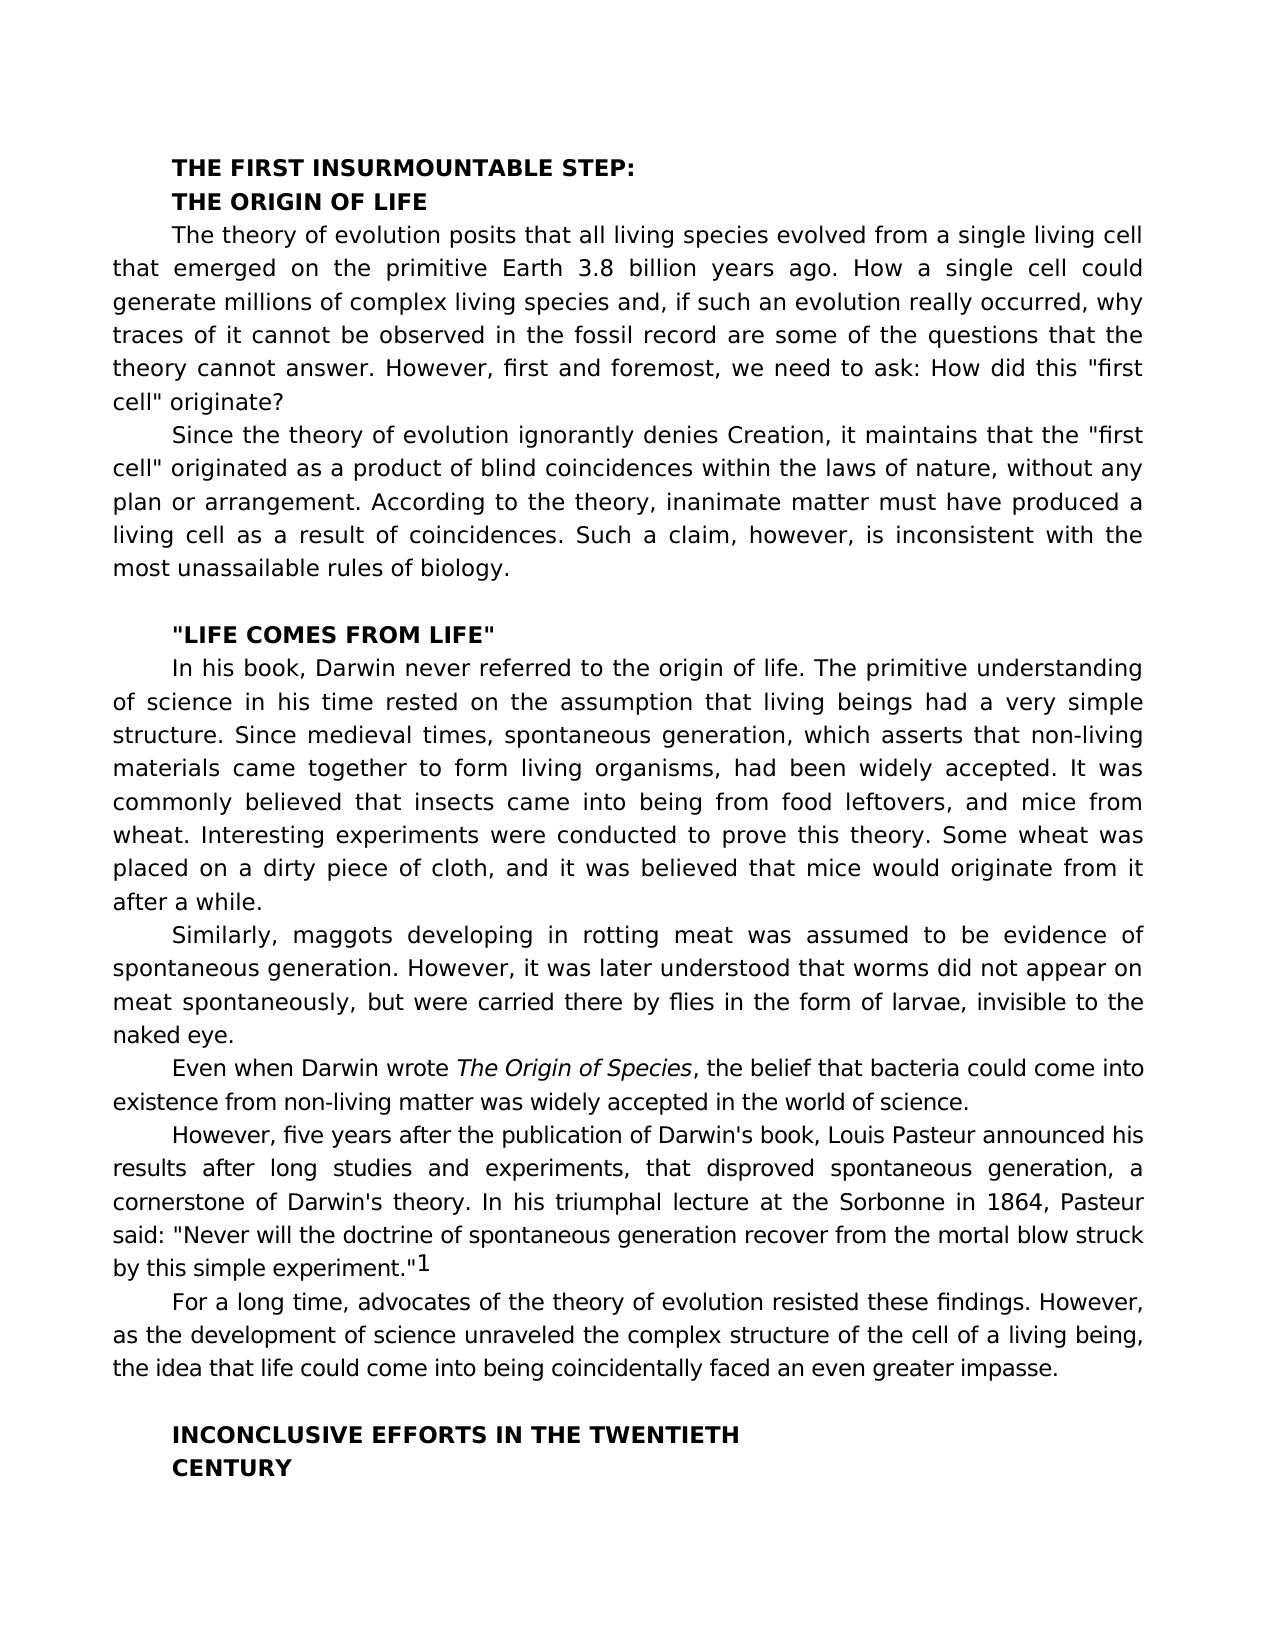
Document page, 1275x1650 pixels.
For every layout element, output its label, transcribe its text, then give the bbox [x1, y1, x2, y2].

text CENTURY [112, 1450, 1145, 1483]
text In his book, Darwin never referred to the origin of life. The primitive understanding of science in his time rested on the assumption that living beings had a very simple structure. Since medieval times, spontaneous generation, which asserts that non-living materials came together to form living organisms, had been widely accepted. It was commonly believed that insects came into being from food leftovers, and mice from wheat. Interesting experiments were conducted to prove this theory. Some wheat was placed on a dirty piece of cloth, and it was believed that mice would originate from it after a while. [112, 650, 1145, 917]
text Since the theory of evolution ignorantly denies Creation, it maintains that the "first cell" originated as a product of blind coincidences within the laws of nature, without any plan or arrangement. According to the theory, inanimate matter must have produced a living cell as a result of coincidences. Such a claim, however, is inconsistent with the most unassailable rules of biology. [112, 417, 1145, 583]
text THE FIRST INSURMOUNTABLE STEP: [112, 150, 1145, 183]
text INCONCLUSIVE EFFORTS IN THE TWENTIETH [112, 1417, 1145, 1450]
text "LIFE COMES FROM LIFE" [112, 617, 1145, 650]
text However, five years after the publication of Darwin's book, Louis Pasteur announced his results after long studies and experiments, that disproved spontaneous generation, a cornerstone of Darwin's theory. In his triumphal lecture at the Sorbonne in 1864, Pasteur said: "Never will the doctrine of spontaneous generation recover from the mortal blow struck by this simple experiment."1 [112, 1117, 1145, 1283]
text For a long time, advocates of the theory of evolution resisted these findings. However, as the development of science unraveled the complex structure of the cell of a living being, the idea that life could come into being coincidentally faced an even greater impasse. [112, 1283, 1145, 1383]
text Even when Darwin wrote The Origin of Species, the belief that bacteria could come into existence from non-living matter was widely accepted in the world of science. [112, 1050, 1145, 1117]
text The theory of evolution posits that all living species evolved from a single living cell that emerged on the primitive Earth 3.8 billion years ago. How a single cell could generate millions of complex living species and, if such an evolution really occurred, why traces of it cannot be observed in the fossil record are some of the questions that the theory cannot answer. However, first and foremost, we need to ask: How did this "first cell" originate? [112, 217, 1145, 417]
text Similarly, maggots developing in rotting meat was assumed to be evidence of spontaneous generation. However, it was later understood that worms did not appear on meat spontaneously, but were carried there by flies in the form of larvae, invisible to the naked eye. [112, 917, 1145, 1050]
text THE ORIGIN OF LIFE [112, 183, 1145, 217]
